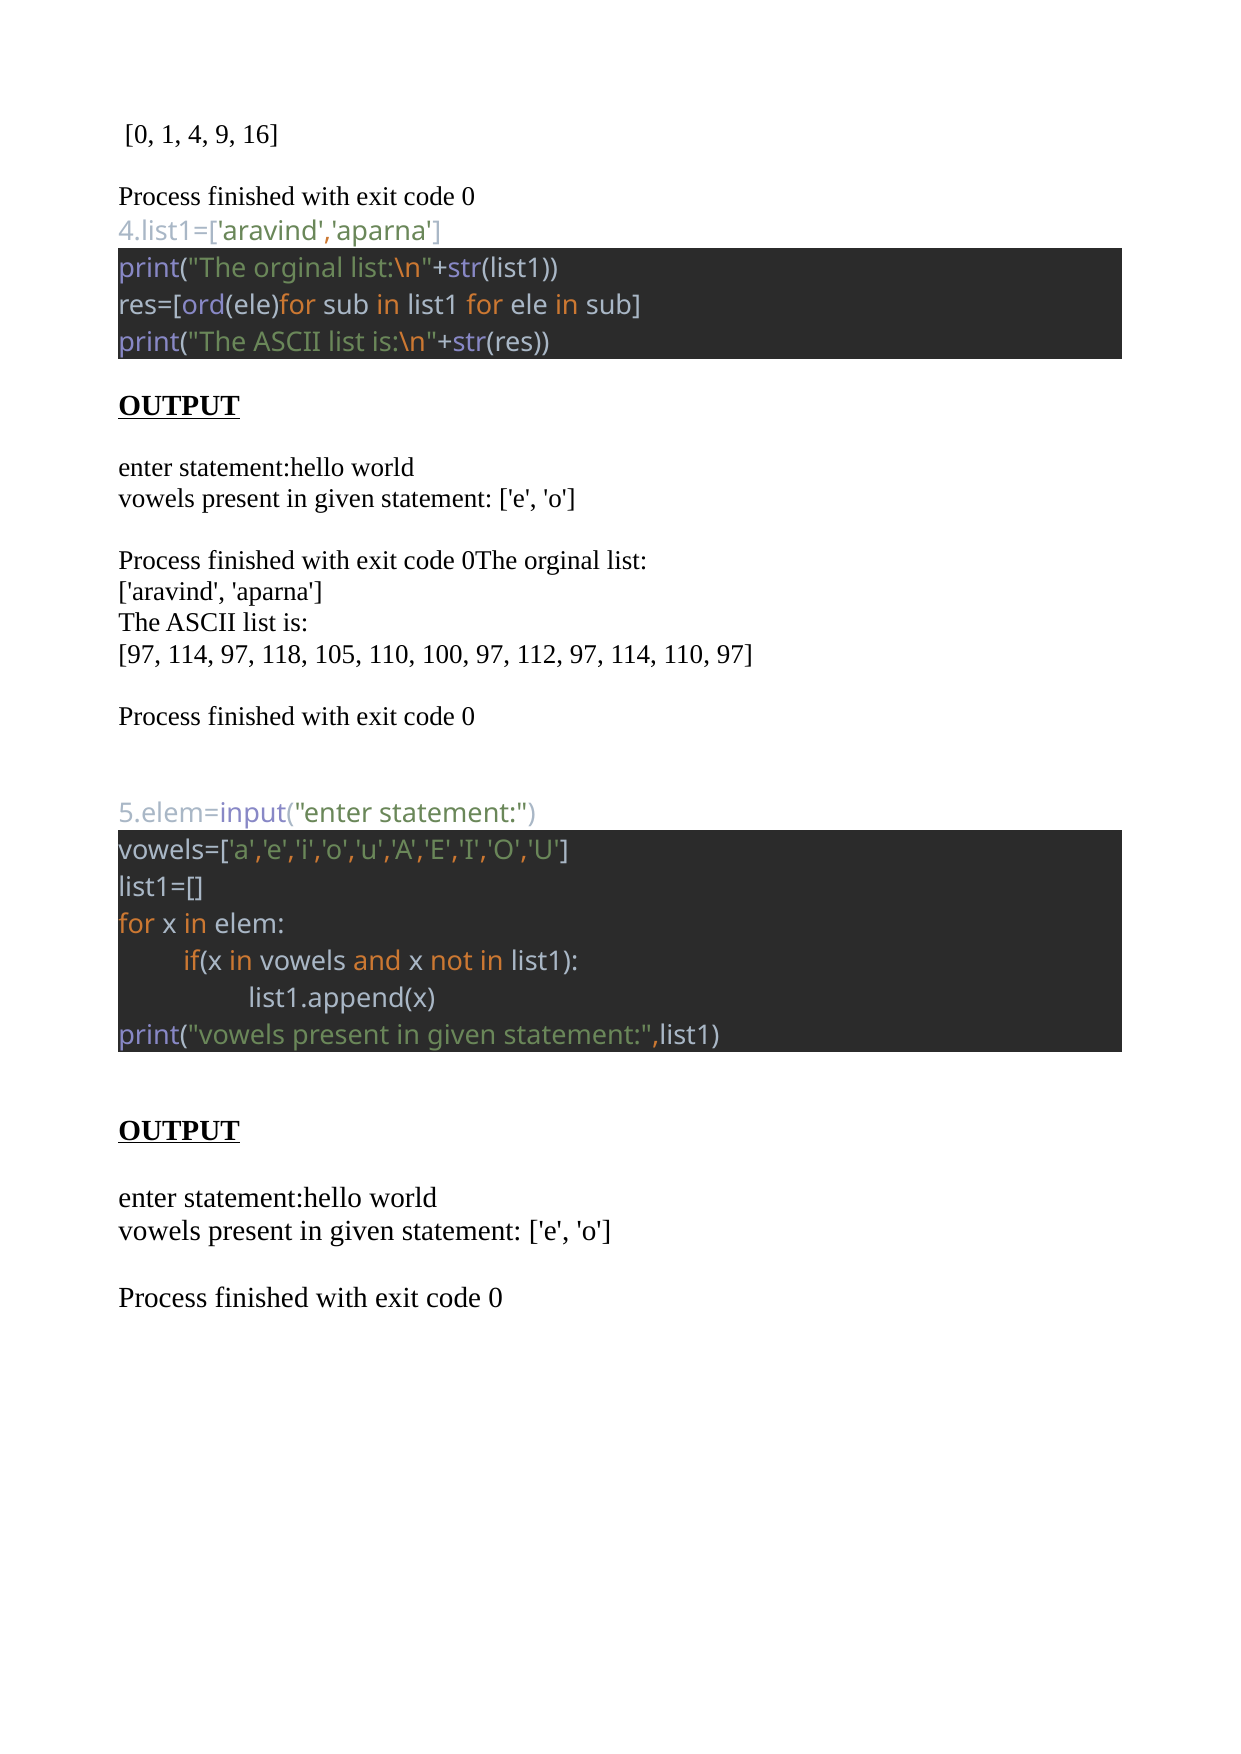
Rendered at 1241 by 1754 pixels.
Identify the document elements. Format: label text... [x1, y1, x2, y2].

text 5.elem=input("enter statement:") [118, 793, 1122, 830]
text if(x in vowels and x not in list1): [118, 941, 1122, 978]
text vowels present in given statement: ['e', 'o'] [118, 1213, 1122, 1247]
text list1=[] [118, 867, 1122, 904]
text enter statement:hello world [118, 451, 1122, 482]
text print("vowels present in given statement:",list1) [118, 1015, 1122, 1052]
text Process finished with exit code 0 [118, 700, 1122, 731]
text print("The orginal list:\n"+str(list1)) [118, 248, 1122, 285]
text res=[ord(ele)for sub in list1 for ele in sub] [118, 285, 1122, 322]
text The ASCII list is: [118, 607, 1122, 638]
text ['aravind', 'aparna'] [118, 575, 1122, 607]
text OUTPUT [118, 388, 1122, 422]
text OUTPUT [118, 1113, 1122, 1146]
text 4.list1=['aravind','aparna'] [118, 212, 1122, 248]
text enter statement:hello world [118, 1180, 1122, 1213]
text vowels=['a','e','i','o','u','A','E','I','O','U'] [118, 830, 1122, 867]
text [97, 114, 97, 118, 105, 110, 100, 97, 112, 97, 114, 110, 97] [118, 638, 1122, 669]
text Process finished with exit code 0The orginal list: [118, 544, 1122, 575]
text Process finished with exit code 0 [118, 1280, 1122, 1314]
text print("The ASCII list is:\n"+str(res)) [118, 322, 1122, 359]
text vowels present in given statement: ['e', 'o'] [118, 482, 1122, 513]
text list1.append(x) [118, 978, 1122, 1015]
text Process finished with exit code 0 [118, 180, 1122, 212]
text for x in elem: [118, 904, 1122, 941]
text [0, 1, 4, 9, 16] [118, 118, 1122, 149]
